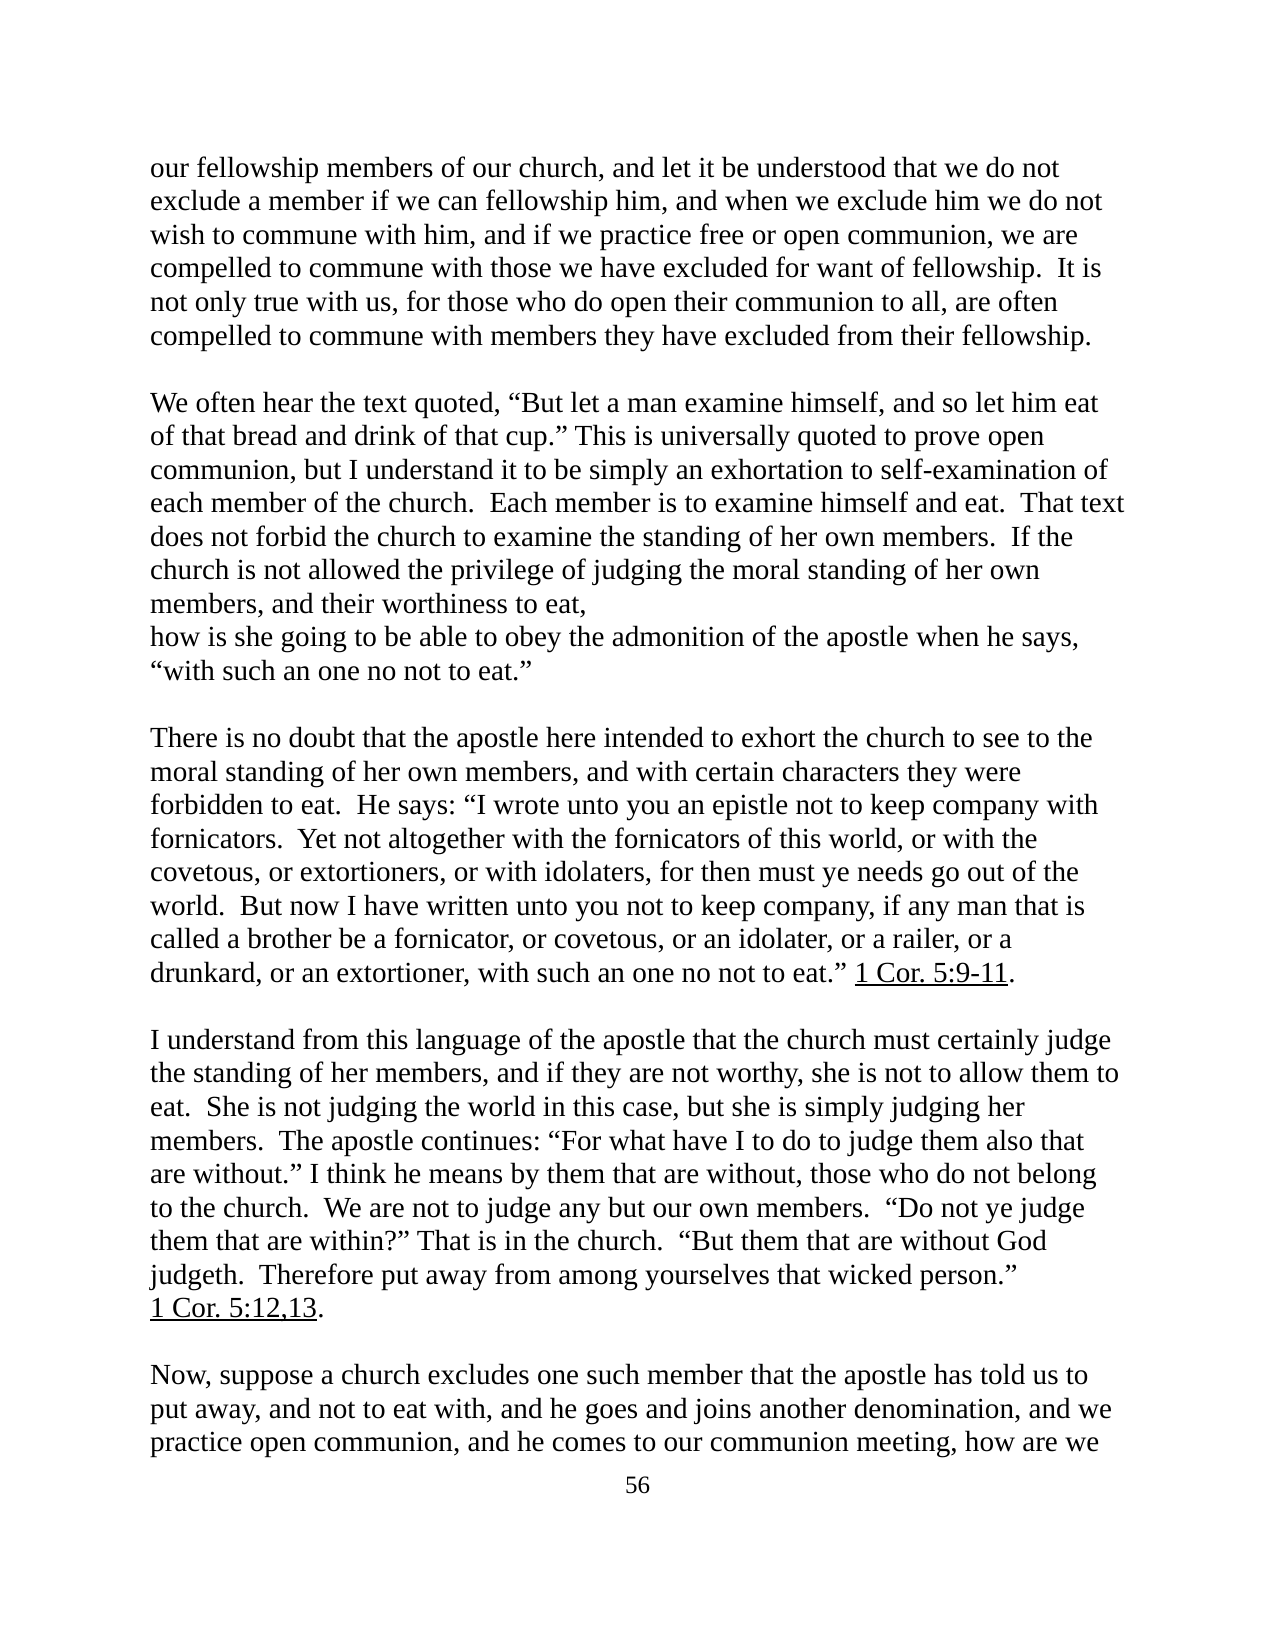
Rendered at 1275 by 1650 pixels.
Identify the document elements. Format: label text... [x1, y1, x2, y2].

text There is no doubt that the apostle here intended to exhort the church to see to the moral standing of her own members, and with certain characters they were forbidden to eat. He says: “I wrote unto you an epistle not to keep company with fornicators. Yet not altogether with the fornicators of this world, or with the covetous, or extortioners, or with idolaters, for then must ye needs go out of the world. But now I have written unto you not to keep company, if any man that is called a brother be a fornicator, or covetous, or an idolater, or a railer, or a drunkard, or an extortioner, with such an one no not to eat.” 1 Cor. 5:9-11. [150, 720, 1125, 988]
text I understand from this language of the apostle that the church must certainly judge the standing of her members, and if they are not worthy, she is not to allow them to eat. She is not judging the world in this case, but she is simply judging her members. The apostle continues: “For what have I to do to judge them also that are without.” I think he means by them that are without, those who do not belong to the church. We are not to judge any but our own members. “Do not ye judge them that are within?” That is in the church. “But them that are without God judgeth. Therefore put away from among yourselves that wicked person.” [150, 1022, 1125, 1290]
text 1 Cor. 5:12,13. [150, 1290, 1125, 1324]
text how is she going to be able to obey the admonition of the apostle when he says, “with such an one no not to eat.” [150, 619, 1125, 687]
text We often hear the text quoted, “But let a man examine himself, and so let him eat of that bread and drink of that cup.” This is universally quoted to prove open communion, but I understand it to be simply an exhortation to self-examination of each member of the church. Each member is to examine himself and eat. That text does not forbid the church to examine the standing of her own members. If the church is not allowed the privilege of judging the moral standing of her own members, and their worthiness to eat, [150, 385, 1125, 619]
text our fellowship members of our church, and let it be understood that we do not exclude a member if we can fellowship him, and when we exclude him we do not wish to commune with him, and if we practice free or open communion, we are compelled to commune with those we have excluded for want of fellowship. It is not only true with us, for those who do open their communion to all, are often compelled to commune with members they have excluded from their fellowship. [150, 150, 1125, 351]
text Now, suppose a church excludes one such member that the apostle has told us to put away, and not to eat with, and he goes and joins another denomination, and we practice open communion, and he comes to our communion meeting, how are we [150, 1357, 1125, 1458]
